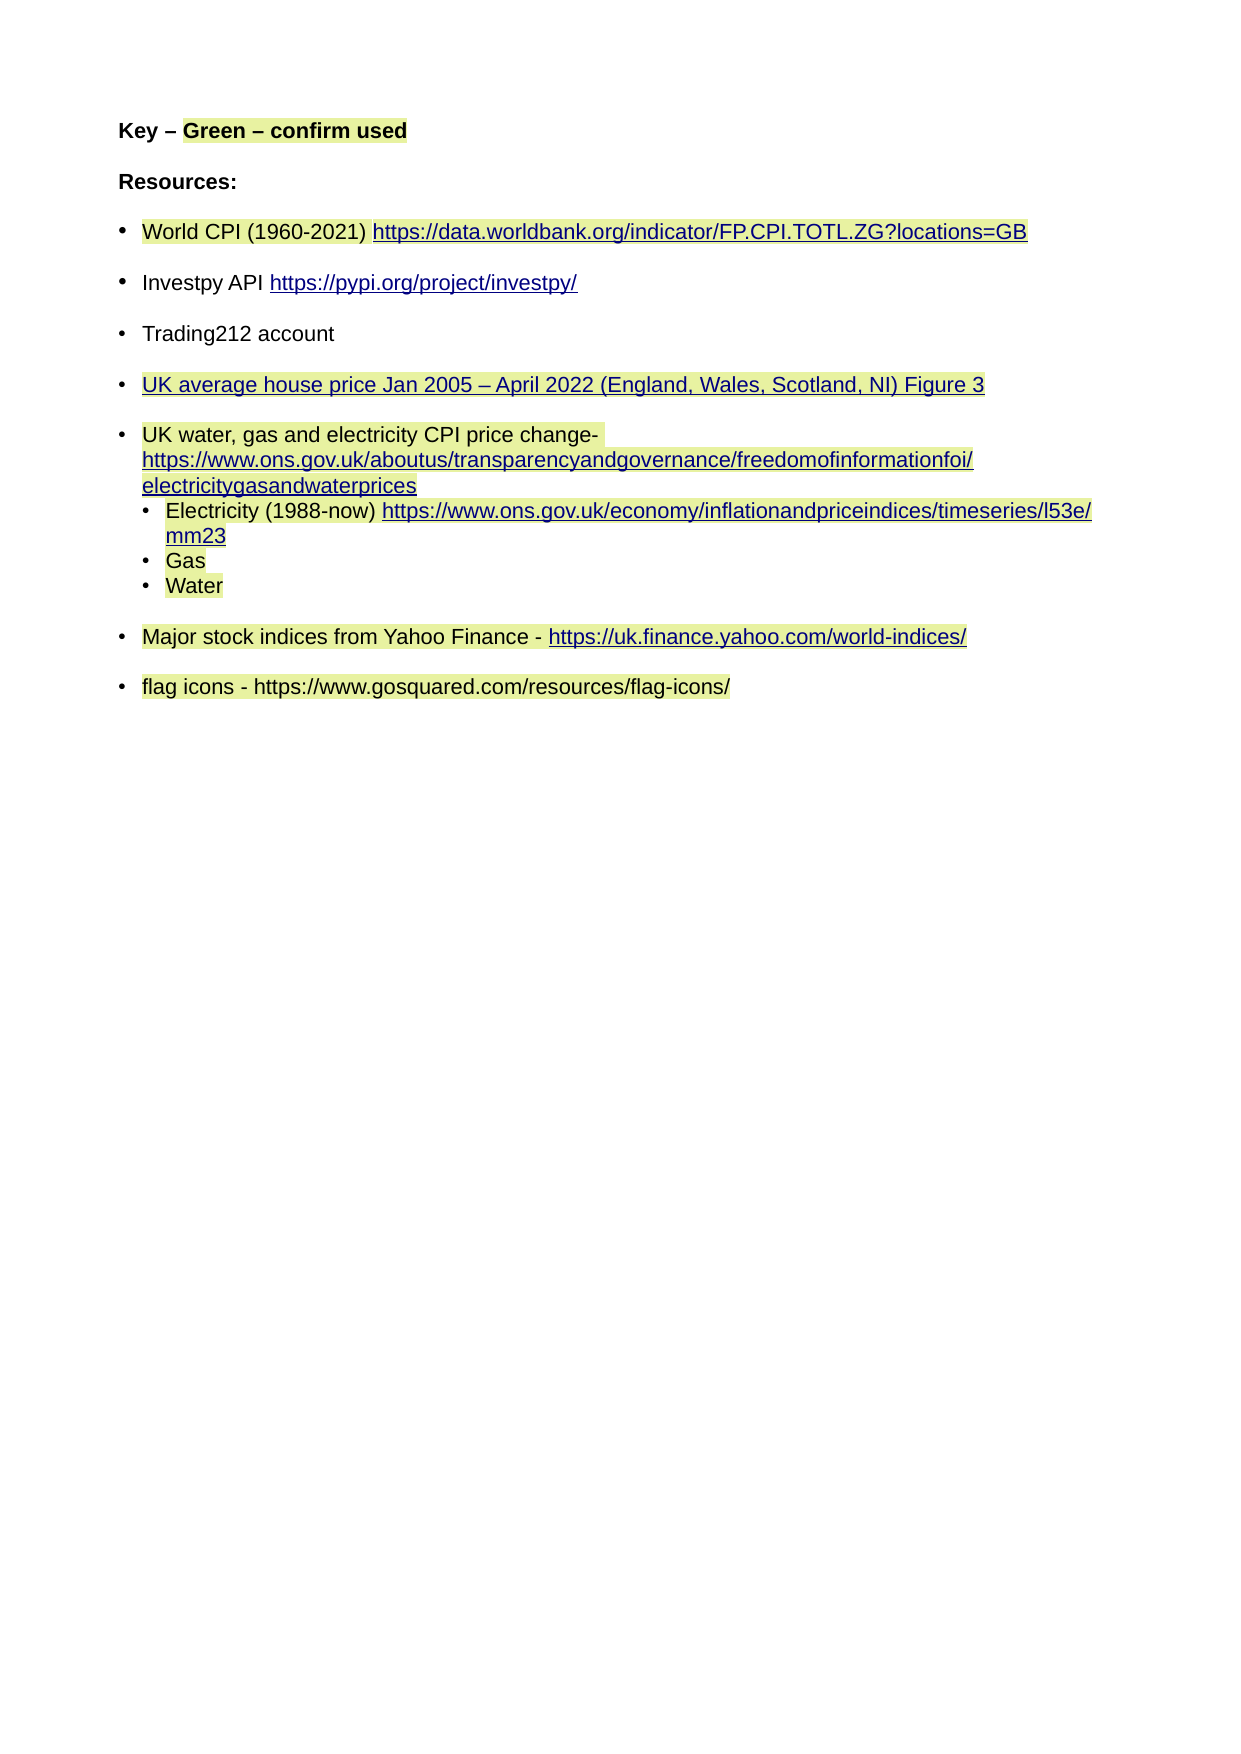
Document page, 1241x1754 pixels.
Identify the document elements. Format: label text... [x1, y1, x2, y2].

list Water [142, 573, 1122, 598]
text Key – Green – confirm used [118, 118, 1122, 143]
list flag icons - https://www.gosquared.com/resources/flag-icons/ [118, 674, 1122, 699]
list Investpy API https://pypi.org/project/investpy/ [118, 270, 1122, 296]
list UK water, gas and electricity CPI price change- https://www.ons.gov.uk/aboutus/transparencyandgovernance/freedomofinformationfoi/electricitygasandwaterprices [118, 422, 1122, 498]
list Gas [142, 548, 1122, 573]
list Trading212 account [118, 321, 1122, 346]
list World CPI (1960-2021) https://data.worldbank.org/indicator/FP.CPI.TOTL.ZG?locations=GB [118, 219, 1122, 245]
list UK average house price Jan 2005 – April 2022 (England, Wales, Scotland, NI) Figure 3 [118, 372, 1122, 397]
text Resources: [118, 168, 1122, 194]
list Electricity (1988-now) https://www.ons.gov.uk/economy/inflationandpriceindices/timeseries/l53e/mm23 [142, 498, 1122, 548]
list Major stock indices from Yahoo Finance - https://uk.finance.yahoo.com/world-indices/ [118, 624, 1122, 649]
